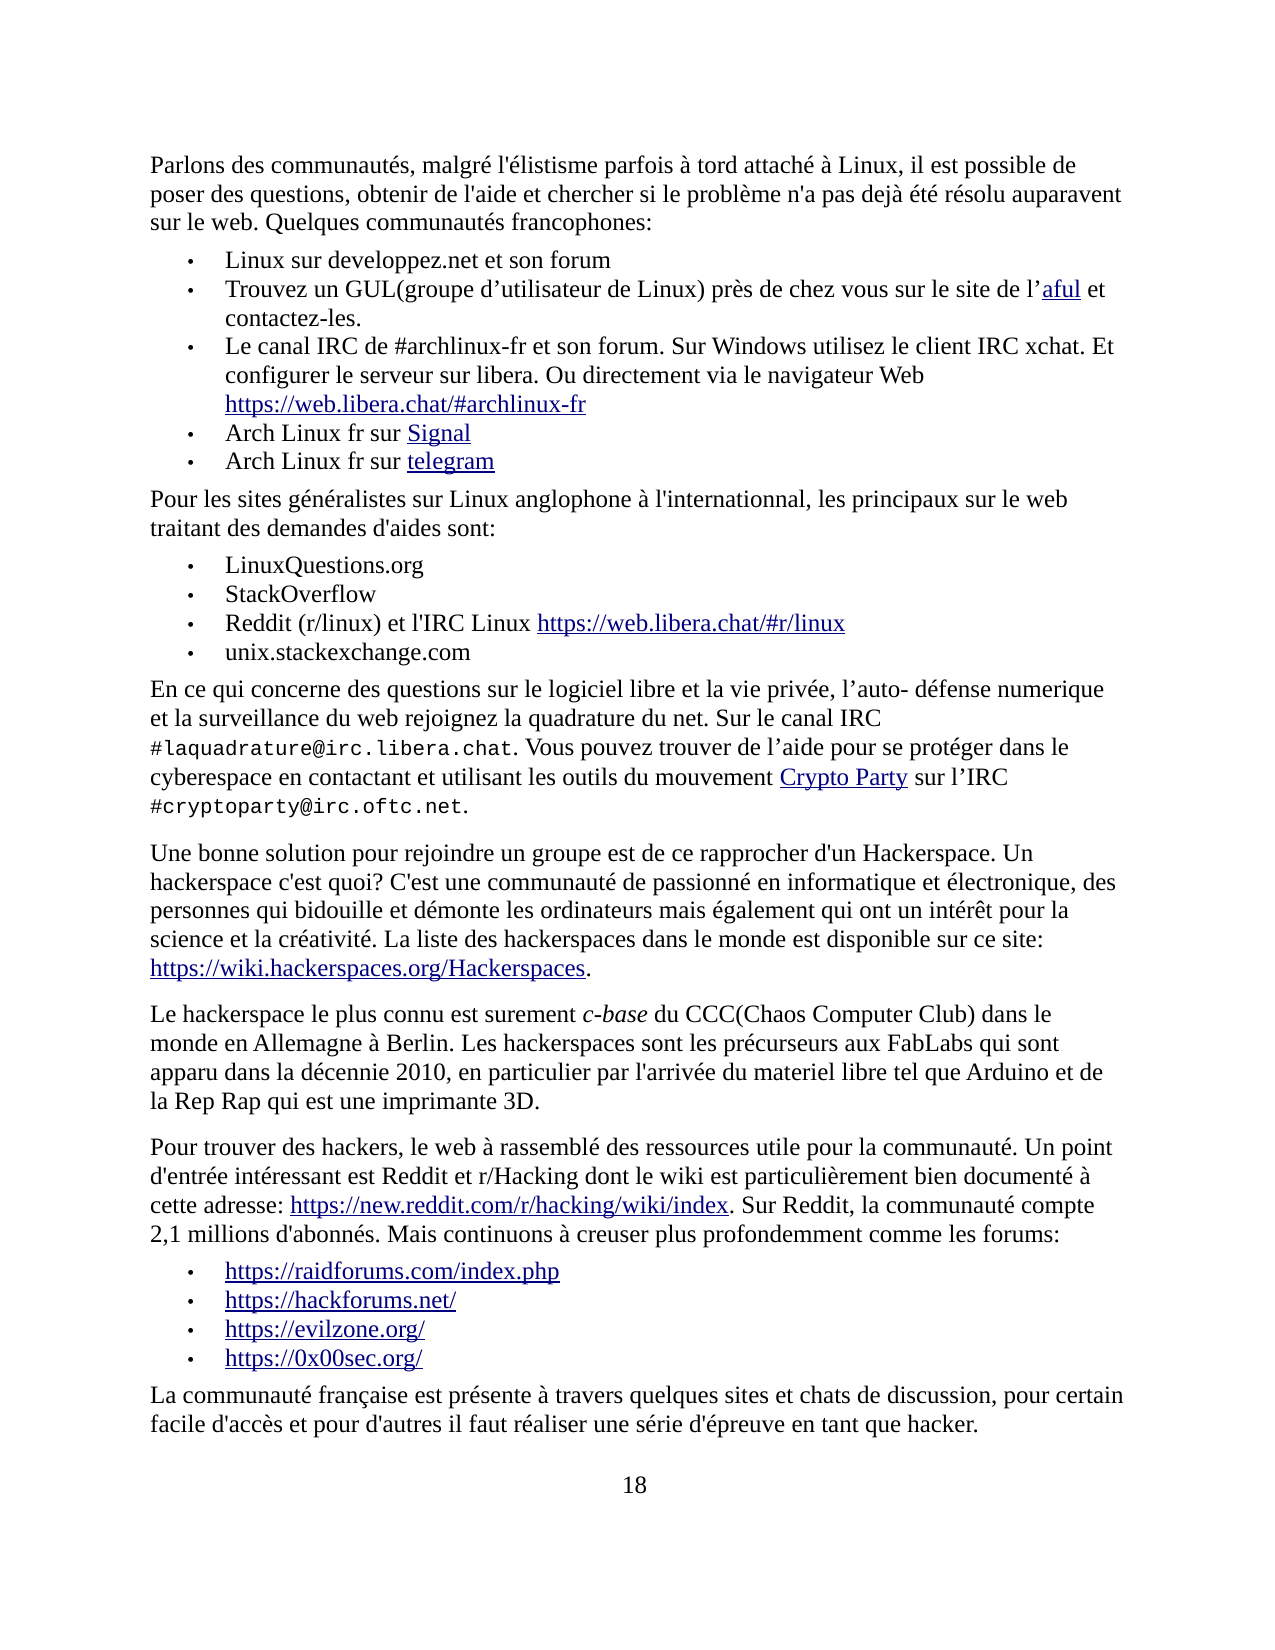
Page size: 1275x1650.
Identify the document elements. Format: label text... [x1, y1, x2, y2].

list Trouvez un GUL(groupe d’utilisateur de Linux) près de chez vous sur le site de l’aful et contactez-les. [187, 274, 1125, 331]
list Le canal IRC de #archlinux-fr et son forum. Sur Windows utilisez le client IRC xchat. Et configurer le serveur sur libera. Ou directement via le navigateur Web https://web.libera.chat/#archlinux-fr [187, 331, 1125, 418]
list Arch Linux fr sur telegram [187, 446, 1125, 475]
list https://hackforums.net/ [187, 1285, 1125, 1314]
list Arch Linux fr sur Signal [187, 418, 1125, 446]
list LinuxQuestions.org [187, 551, 1125, 579]
text Une bonne solution pour rejoindre un groupe est de ce rapprocher d'un Hackerspace. Un hackerspace c'est quoi? C'est une communauté de passionné en informatique et électronique, des personnes qui bidouille et démonte les ordinateurs mais également qui ont un intérêt pour la science et la créativité. La liste des hackerspaces dans le monde est disponible sur ce site: https://wiki.hackerspaces.org/Hackerspaces. [150, 838, 1125, 982]
text En ce qui concerne des questions sur le logiciel libre et la vie privée, l’auto- défense numerique et la surveillance du web rejoignez la quadrature du net. Sur le canal IRC #laquadrature@irc.libera.chat. Vous pouvez trouver de l’aide pour se protéger dans le cyberespace en contactant et utilisant les outils du mouvement Crypto Party sur l’IRC #cryptoparty@irc.oftc.net. [150, 674, 1125, 820]
text Parlons des communautés, malgré l'élistisme parfois à tord attaché à Linux, il est possible de poser des questions, obtenir de l'aide et chercher si le problème n'a pas dejà été résolu auparavent sur le web. Quelques communautés francophones: [150, 150, 1125, 236]
list https://evilzone.org/ [187, 1314, 1125, 1343]
list Reddit (r/linux) et l'IRC Linux https://web.libera.chat/#r/linux [187, 608, 1125, 637]
list unix.stackexchange.com [187, 637, 1125, 666]
text Pour trouver des hackers, le web à rassemblé des ressources utile pour la communauté. Un point d'entrée intéressant est Reddit et r/Hacking dont le wiki est particulièrement bien documenté à cette adresse: https://new.reddit.com/r/hacking/wiki/index. Sur Reddit, la communauté compte 2,1 millions d'abonnés. Mais continuons à creuser plus profondemment comme les forums: [150, 1132, 1125, 1247]
text Le hackerspace le plus connu est surement c-base du CCC(Chaos Computer Club) dans le monde en Allemagne à Berlin. Les hackerspaces sont les précurseurs aux FabLabs qui sont apparu dans la décennie 2010, en particulier par l'arrivée du materiel libre tel que Arduino et de la Rep Rap qui est une imprimante 3D. [150, 999, 1125, 1114]
list StackOverflow [187, 579, 1125, 608]
text Pour les sites généralistes sur Linux anglophone à l'internationnal, les principaux sur le web traitant des demandes d'aides sont: [150, 484, 1125, 542]
list Linux sur developpez.net et son forum [187, 245, 1125, 274]
text La communauté française est présente à travers quelques sites et chats de discussion, pour certain facile d'accès et pour d'autres il faut réaliser une série d'épreuve en tant que hacker. [150, 1380, 1125, 1438]
list https://raidforums.com/index.php [187, 1256, 1125, 1285]
list https://0x00sec.org/ [187, 1343, 1125, 1371]
